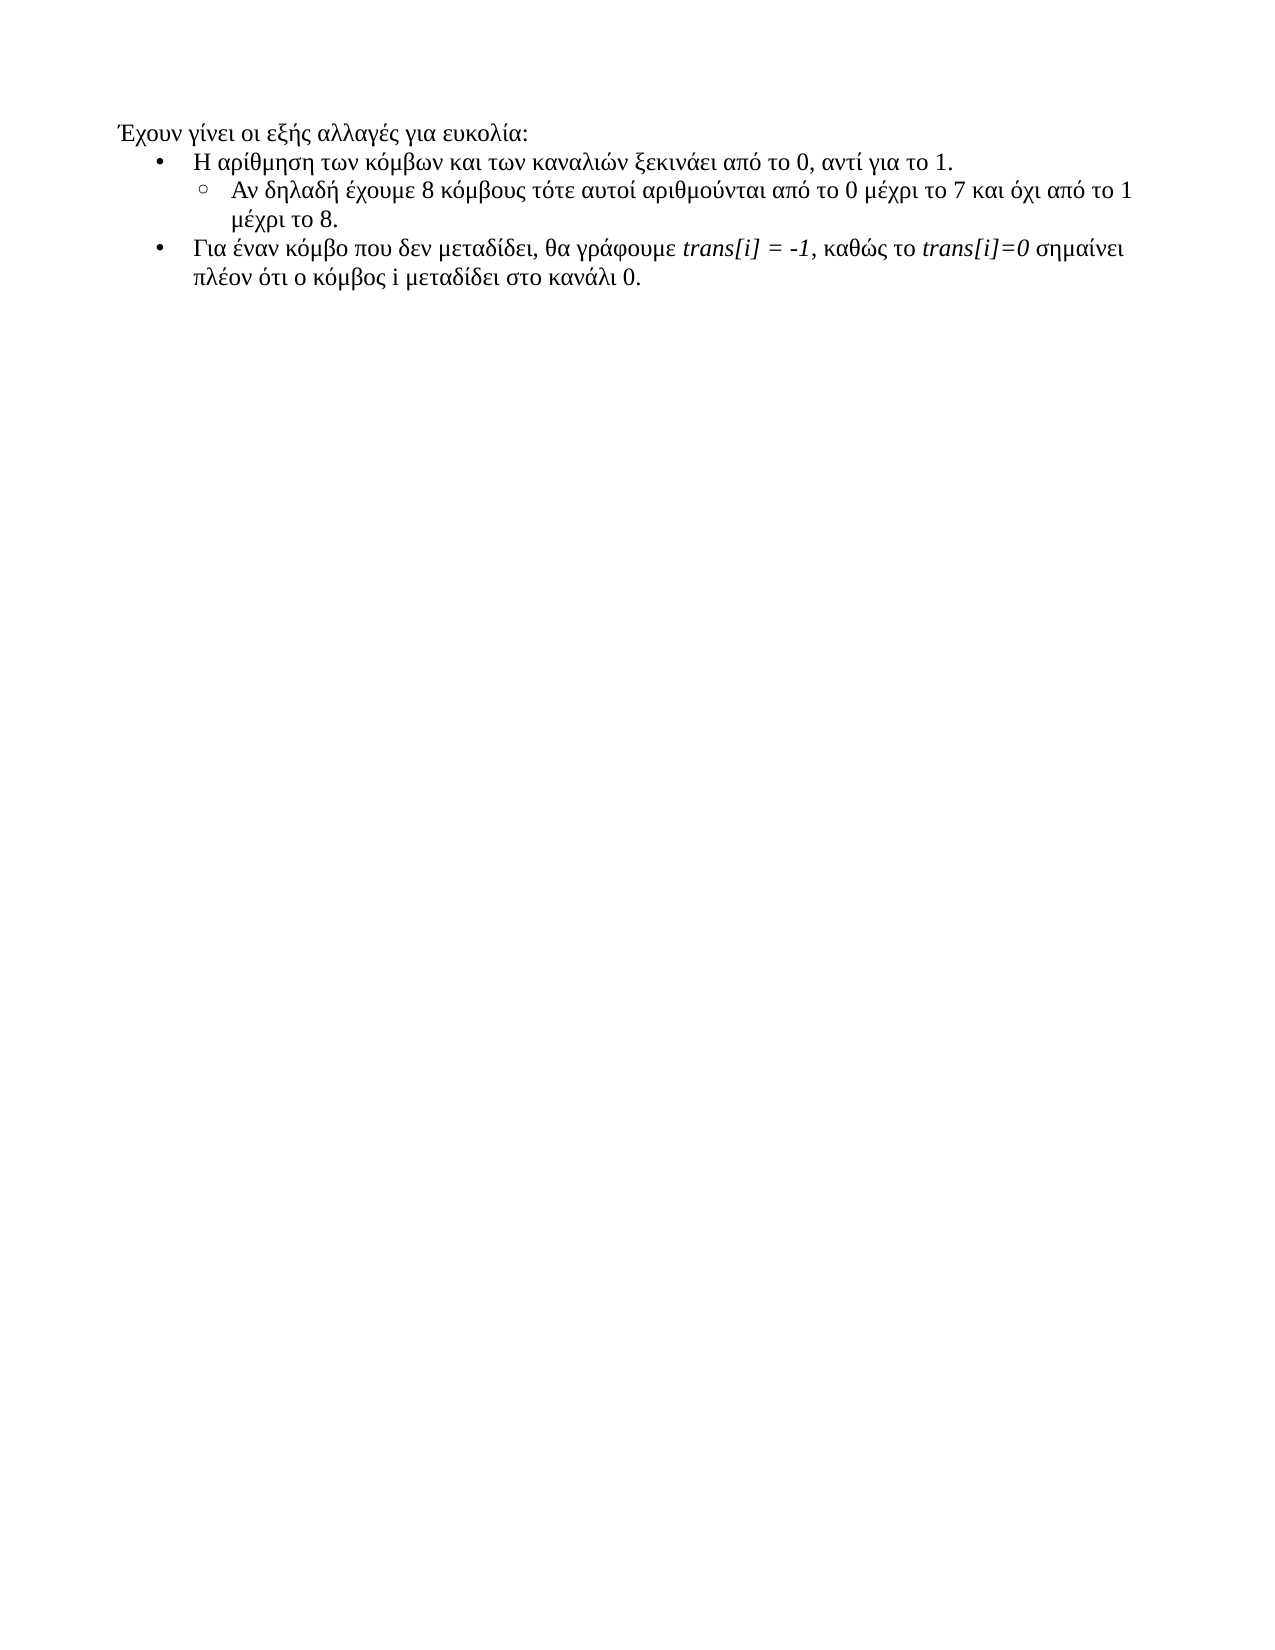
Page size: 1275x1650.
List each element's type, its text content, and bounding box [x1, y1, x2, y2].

text Έχουν γίνει οι εξής αλλαγές για ευκολία: [118, 118, 1157, 147]
list Αν δηλαδή έχουμε 8 κόμβους τότε αυτοί αριθμούνται από το 0 μέχρι το 7 και όχι από το 1 μέχρι το 8. [193, 176, 1157, 233]
list Η αρίθμηση των κόμβων και των καναλιών ξεκινάει από το 0, αντί για το 1. [156, 147, 1157, 176]
list Για έναν κόμβο που δεν μεταδίδει, θα γράφουμε trans[i] = -1, καθώς το trans[i]=0 σημαίνει πλέον ότι ο κόμβος i μεταδίδει στο κανάλι 0. [156, 233, 1157, 291]
